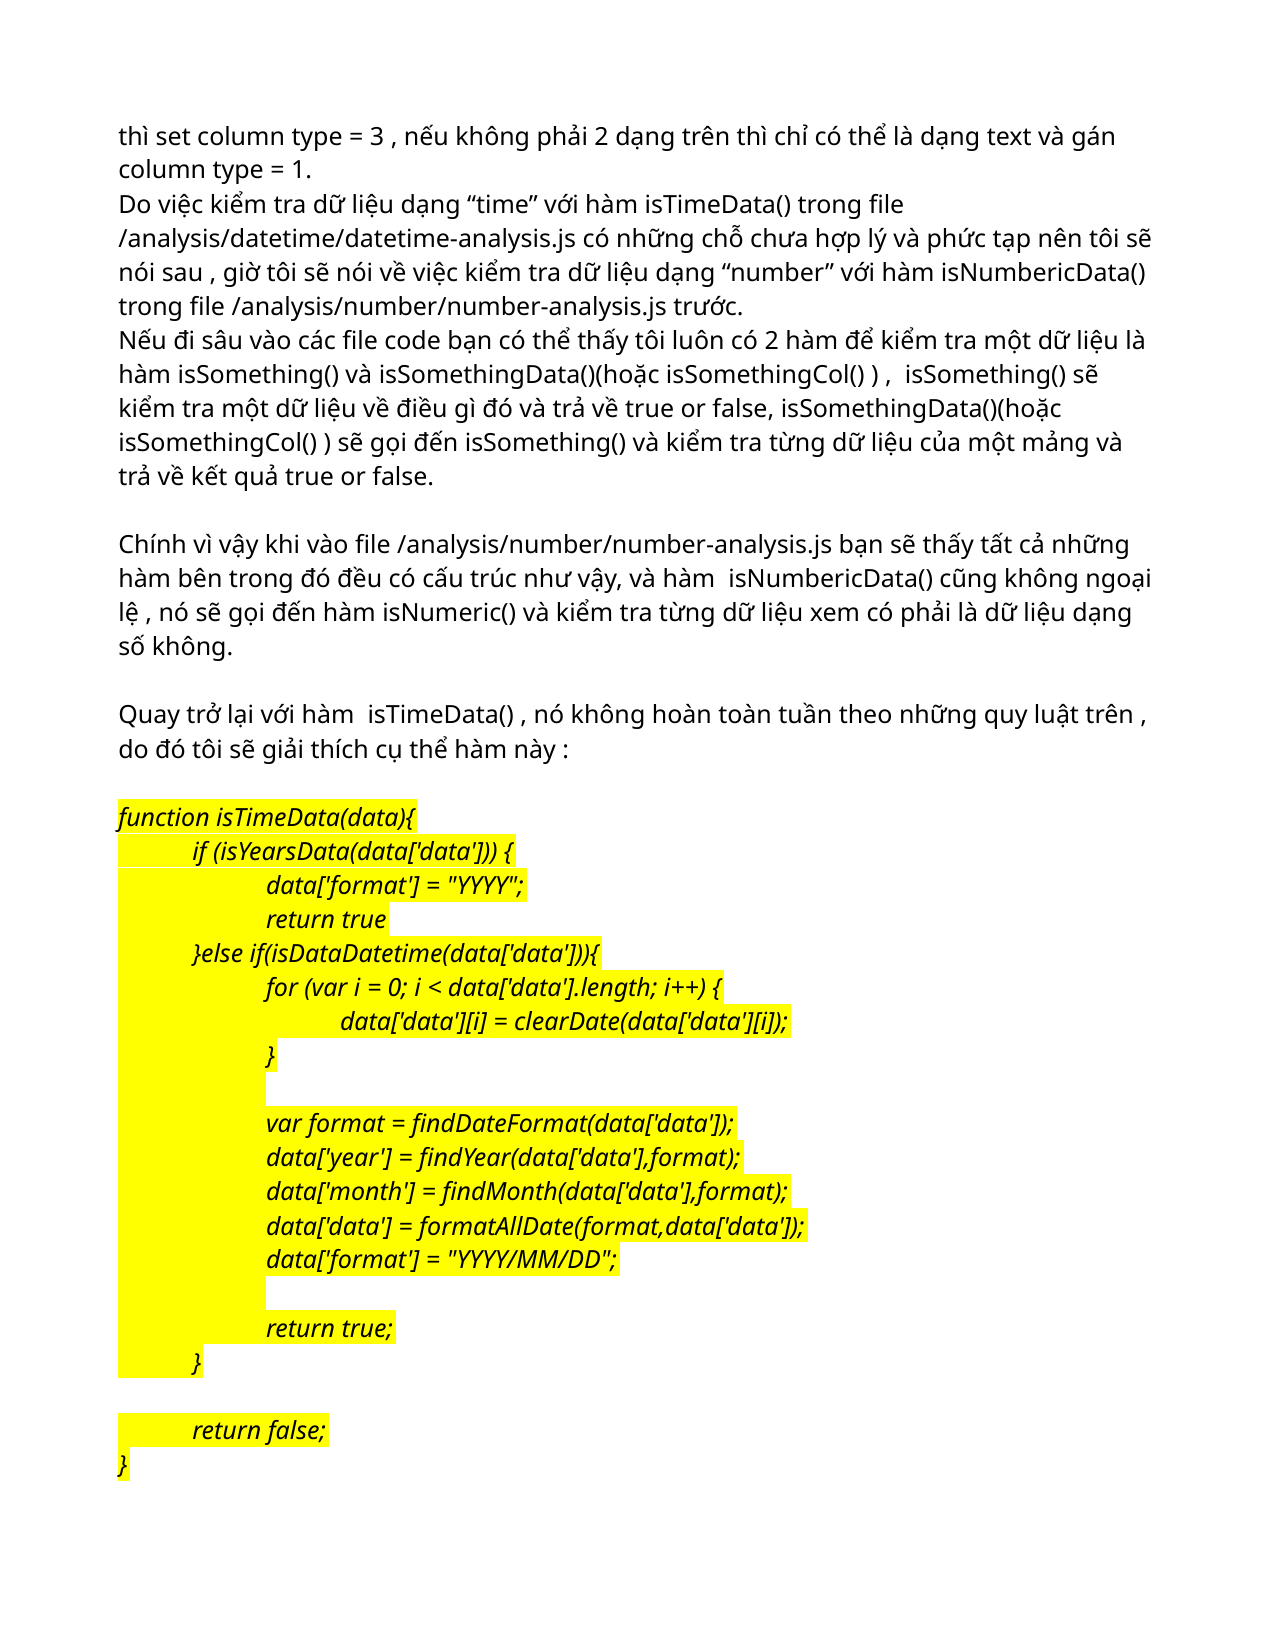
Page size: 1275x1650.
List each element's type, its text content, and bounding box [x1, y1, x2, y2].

text Do việc kiểm tra dữ liệu dạng “time” với hàm isTimeData() trong file /analysis/datetime/datetime-analysis.js có những chỗ chưa hợp lý và phức tạp nên tôi sẽ nói sau , giờ tôi sẽ nói về việc kiểm tra dữ liệu dạng “number” với hàm isNumbericData() trong file /analysis/number/number-analysis.js trước. [118, 186, 1157, 322]
text } [118, 1038, 1157, 1072]
text return true [118, 902, 1157, 936]
text thì set column type = 3 , nếu không phải 2 dạng trên thì chỉ có thể là dạng text và gán column type = 1. [118, 118, 1157, 186]
text data['month'] = findMonth(data['data'],format); [118, 1174, 1157, 1208]
text data['format'] = "YYYY/MM/DD"; [118, 1242, 1157, 1276]
text data['data'] = formatAllDate(format,data['data']); [118, 1208, 1157, 1242]
text Nếu đi sâu vào các file code bạn có thể thấy tôi luôn có 2 hàm để kiểm tra một dữ liệu là hàm isSomething() và isSomethingData()(hoặc isSomethingCol() ) , isSomething() sẽ kiểm tra một dữ liệu về điều gì đó và trả về true or false, isSomethingData()(hoặc isSomethingCol() ) sẽ gọi đến isSomething() và kiểm tra từng dữ liệu của một mảng và trả về kết quả true or false. [118, 322, 1157, 493]
text return false; [118, 1412, 1157, 1447]
text data['data'][i] = clearDate(data['data'][i]); [118, 1004, 1157, 1038]
text if (isYearsData(data['data'])) { [118, 833, 1157, 867]
text var format = findDateFormat(data['data']); [118, 1106, 1157, 1140]
text }else if(isDataDatetime(data['data'])){ [118, 936, 1157, 970]
text return true; [118, 1310, 1157, 1344]
text function isTimeData(data){ [118, 799, 1157, 833]
text data['format'] = "YYYY"; [118, 867, 1157, 902]
text data['year'] = findYear(data['data'],format); [118, 1140, 1157, 1174]
text Quay trở lại với hàm isTimeData() , nó không hoàn toàn tuần theo những quy luật trên , do đó tôi sẽ giải thích cụ thể hàm này : [118, 697, 1157, 765]
text for (var i = 0; i < data['data'].length; i++) { [118, 970, 1157, 1004]
text } [118, 1447, 1157, 1481]
text } [118, 1344, 1157, 1378]
text Chính vì vậy khi vào file /analysis/number/number-analysis.js bạn sẽ thấy tất cả những hàm bên trong đó đều có cấu trúc như vậy, và hàm isNumbericData() cũng không ngoại lệ , nó sẽ gọi đến hàm isNumeric() và kiểm tra từng dữ liệu xem có phải là dữ liệu dạng số không. [118, 527, 1157, 663]
